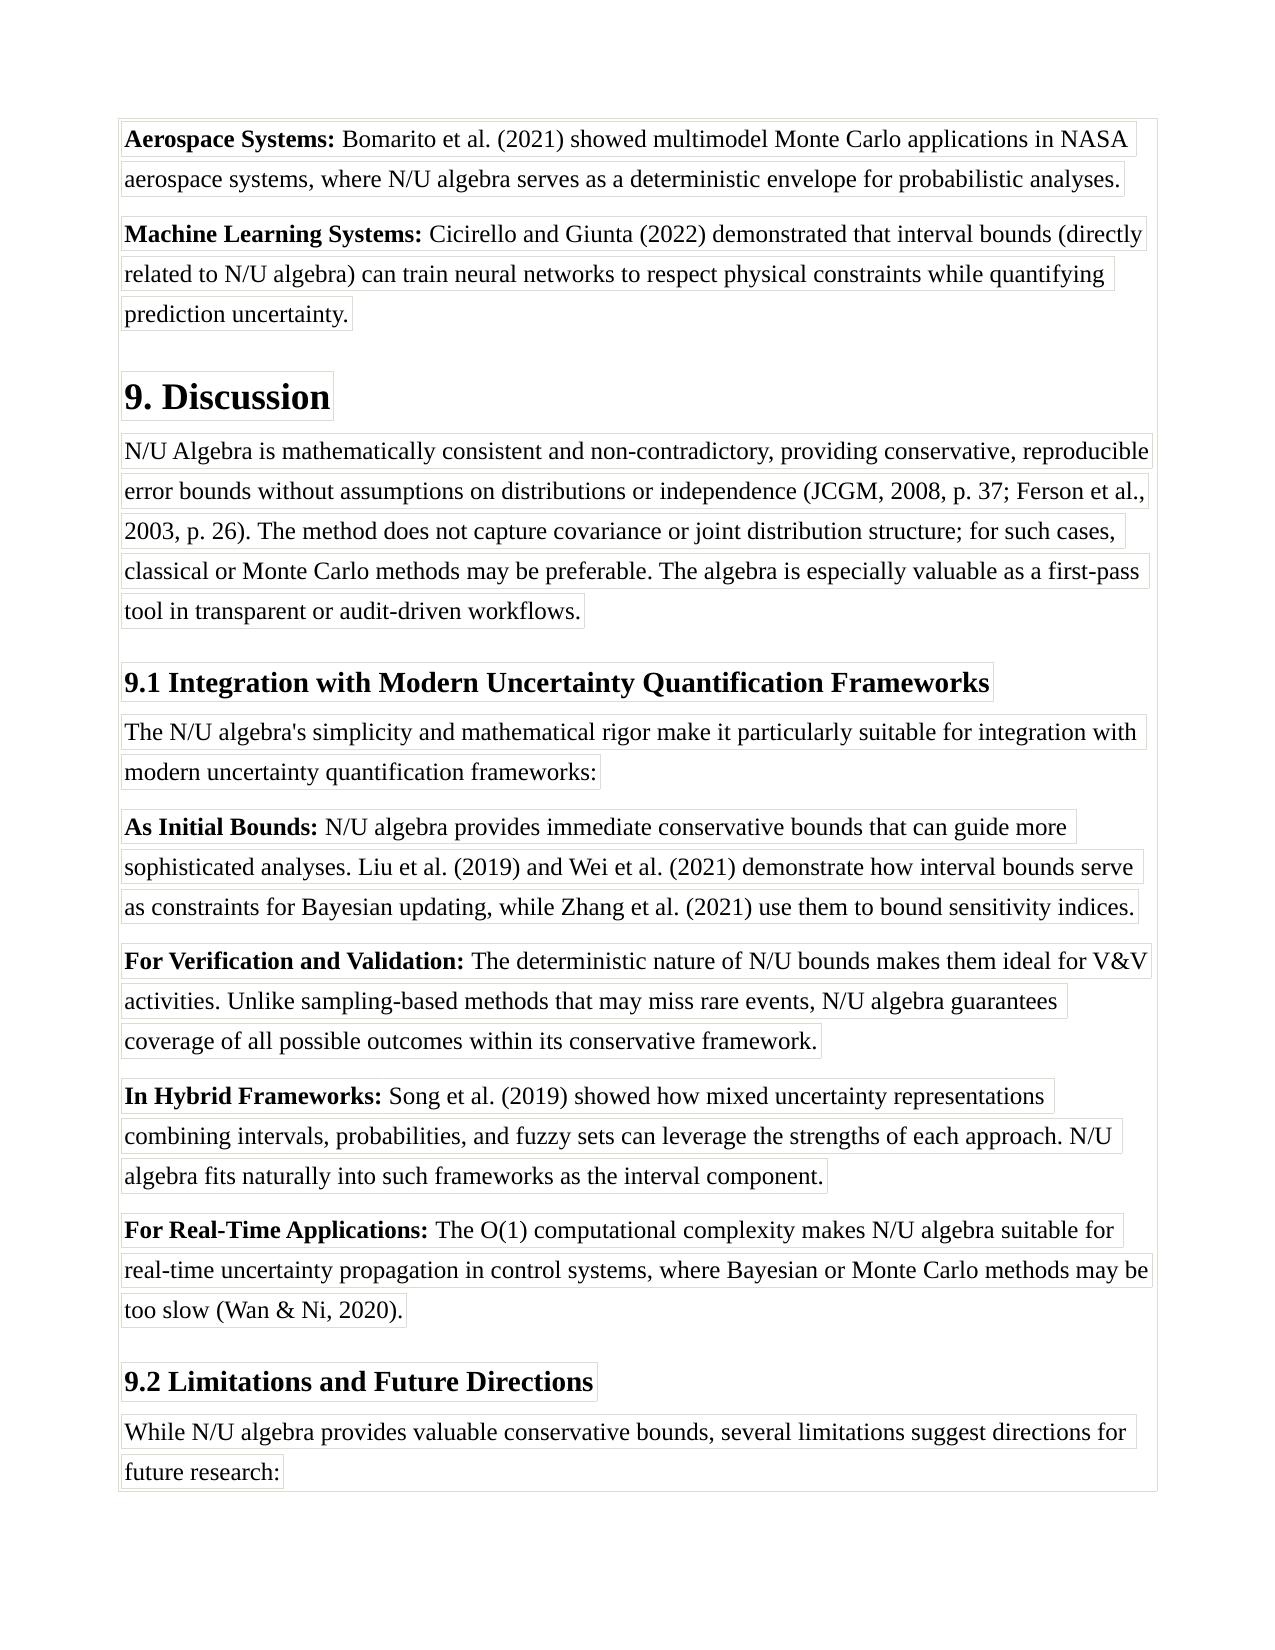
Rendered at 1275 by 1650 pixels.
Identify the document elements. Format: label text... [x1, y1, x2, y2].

text For Verification and Validation: The deterministic nature of N/U bounds makes them ideal for V&V activities. Unlike sampling-based methods that may miss rare events, N/U algebra guarantees coverage of all possible outcomes within its conservative framework. [119, 940, 1157, 1058]
text N/U Algebra is mathematically consistent and non-contradictory, providing conservative, reproducible error bounds without assumptions on distributions or independence (JCGM, 2008, p. 37; Ferson et al., 2003, p. 26). The method does not capture covariance or joint distribution structure; for such cases, classical or Monte Carlo methods may be preferable. The algebra is especially valuable as a first-pass tool in transparent or audit-driven workflows. [119, 430, 1157, 628]
subtitle 9.2 Limitations and Future Directions [119, 1358, 1157, 1401]
text In Hybrid Frameworks: Song et al. (2019) showed how mixed uncertainty representations combining intervals, probabilities, and fuzzy sets can leverage the strengths of each approach. N/U algebra fits naturally into such frameworks as the interval component. [119, 1075, 1157, 1193]
text While N/U algebra provides valuable conservative bounds, several limitations suggest directions for future research: [119, 1411, 1157, 1491]
text Machine Learning Systems: Cicirello and Giunta (2022) demonstrated that interval bounds (directly related to N/U algebra) can train neural networks to respect physical constraints while quantifying prediction uncertainty. [119, 213, 1157, 331]
text The N/U algebra's simplicity and mathematical rigor make it particularly suitable for integration with modern uncertainty quantification frameworks: [119, 711, 1157, 789]
subtitle 9. Discussion [119, 368, 1157, 420]
subtitle 9.1 Integration with Modern Uncertainty Quantification Frameworks [119, 659, 1157, 702]
text Aerospace Systems: Bomarito et al. (2021) showed multimodel Monte Carlo applications in NASA aerospace systems, where N/U algebra serves as a deterministic envelope for probabilistic analyses. [119, 119, 1157, 196]
text As Initial Bounds: N/U algebra provides immediate conservative bounds that can guide more sophisticated analyses. Liu et al. (2019) and Wei et al. (2021) demonstrate how interval bounds serve as constraints for Bayesian updating, while Zhang et al. (2021) use them to bound sensitivity indices. [119, 806, 1157, 923]
text For Real-Time Applications: The O(1) computational complexity makes N/U algebra suitable for real-time uncertainty propagation in control systems, where Bayesian or Monte Carlo methods may be too slow (Wan & Ni, 2020). [119, 1209, 1157, 1327]
